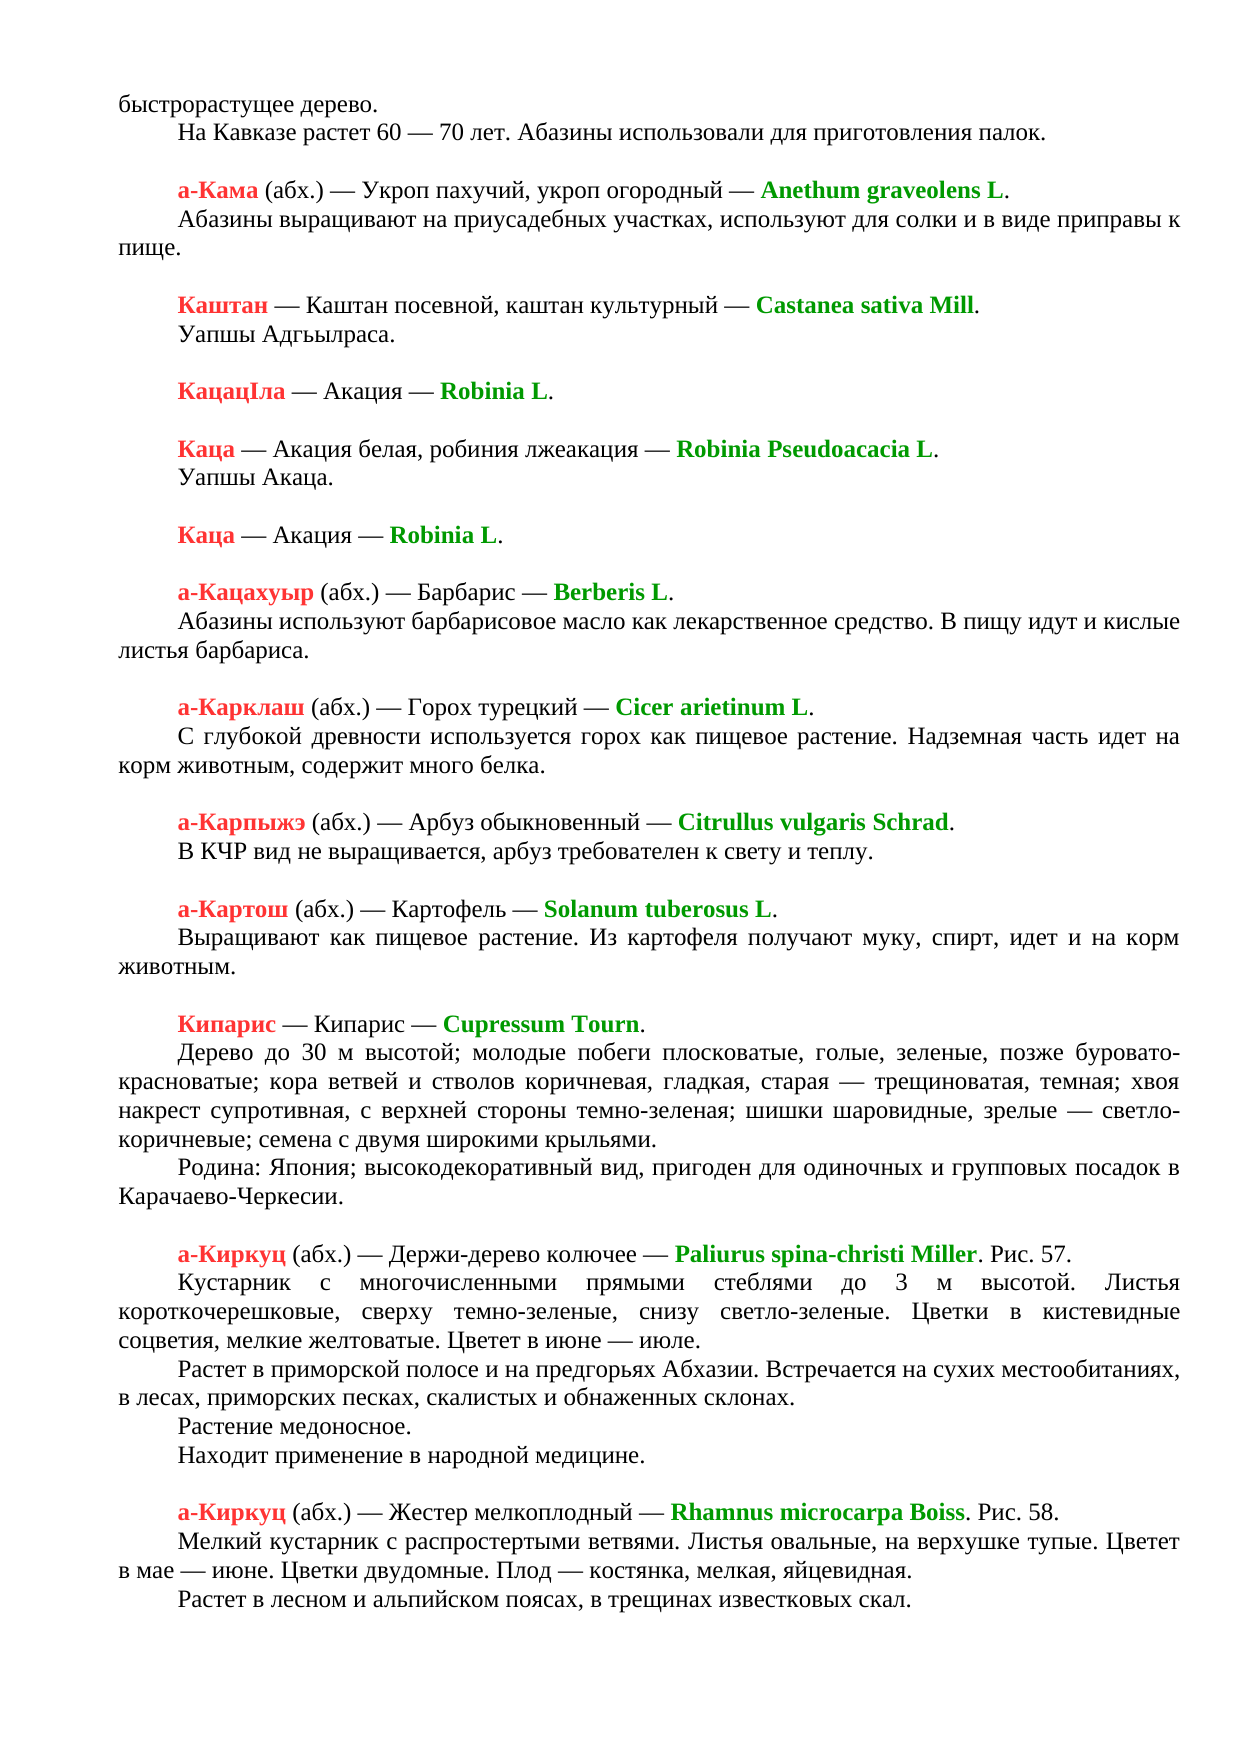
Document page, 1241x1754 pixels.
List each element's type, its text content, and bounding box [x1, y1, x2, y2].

text Кустарник с многочисленными прямыми стеблями до 3 м высотой. Листья короткочерешковые, сверху темно-зеленые, снизу светло-зеленые. Цветки в кистевидные соцветия, мелкие желтоватые. Цветет в июне — июле. [118, 1267, 1181, 1354]
text Абазины выращивают на приусадебных участках, используют для солки и в виде приправы к пище. [118, 204, 1181, 261]
text Находит применение в народной медицине. [118, 1440, 1181, 1469]
text С глубокой древности используется горох как пищевое растение. Надземная часть идет на корм животным, содержит много белка. [118, 721, 1181, 779]
text Каштан — Каштан посевной, каштан культурный — Castanea sativa Mill. [118, 290, 1181, 319]
text Мелкий кустарник с распростертыми ветвями. Листья овальные, на верхушке тупые. Цветет в мае — июне. Цветки двудомные. Плод — костянка, мелкая, яйцевидная. [118, 1526, 1181, 1584]
text а-Киркуц (абх.) — Жестер мелкоплодный — Rhamnus microcarpa Boiss. Рис. 58. [118, 1497, 1181, 1526]
text Каца — Акация белая, робиния лжеакация — Robinia Pseudoacacia L. [118, 434, 1181, 462]
text а-Киркуц (абх.) — Держи-дерево колючее — Paliurus spina-christi Miller. Рис. 57. [118, 1239, 1181, 1267]
text Абазины используют барбарисовое масло как лекарственное средство. В пищу идут и кислые листья барбариса. [118, 606, 1181, 664]
text Растет в приморской полосе и на предгорьях Абхазии. Встречается на сухих местообитаниях, в лесах, приморских песках, скалистых и обнаженных склонах. [118, 1354, 1181, 1411]
text Растет в лесном и альпийском поясах, в трещинах известковых скал. [118, 1584, 1181, 1612]
text а-Карклаш (абх.) — Горох турецкий — Cicer arietinum L. [118, 692, 1181, 721]
text а-Картош (абх.) — Картофель — Solanum tuberosus L. [118, 894, 1181, 922]
text Выращивают как пищевое растение. Из картофеля получают муку, спирт, идет и на корм животным. [118, 922, 1181, 980]
text Уапшы Акаца. [118, 462, 1181, 491]
text Родина: Япония; высокодекоративный вид, пригоден для одиночных и групповых посадок в Карачаево-Черкесии. [118, 1152, 1181, 1210]
text а-Кама (абх.) — Укроп пахучий, укроп огородный — Anethum graveolens L. [118, 175, 1181, 204]
text Дерево до 30 м высотой; молодые побеги плосковатые, голые, зеленые, позже буровато-красноватые; кора ветвей и стволов коричневая, гладкая, старая — трещиноватая, темная; хвоя накрест супротивная, с верхней стороны темно-зеленая; шишки шаровидные, зрелые — светло-коричневые; семена с двумя широкими крыльями. [118, 1037, 1181, 1152]
text а-Карпыжэ (абх.) — Арбуз обыкновенный — Citrullus vulgaris Schrad. [118, 807, 1181, 836]
text а-Кацахуыр (абх.) — Барбарис — Berberis L. [118, 577, 1181, 606]
text Уапшы Адгьылраса. [118, 319, 1181, 347]
text Растение медоносное. [118, 1411, 1181, 1440]
text КацацIла — Акация — Robinia L. [118, 376, 1181, 405]
text быстрорастущее дерево. [118, 89, 1181, 117]
text В КЧР вид не выращивается, арбуз требователен к свету и теплу. [118, 836, 1181, 865]
text На Кавказе растет 60 — 70 лет. Абазины использовали для приготовления палок. [118, 117, 1181, 146]
text Каца — Акация — Robinia L. [118, 520, 1181, 549]
text Кипарис — Кипарис — Cupressum Tourn. [118, 1009, 1181, 1037]
